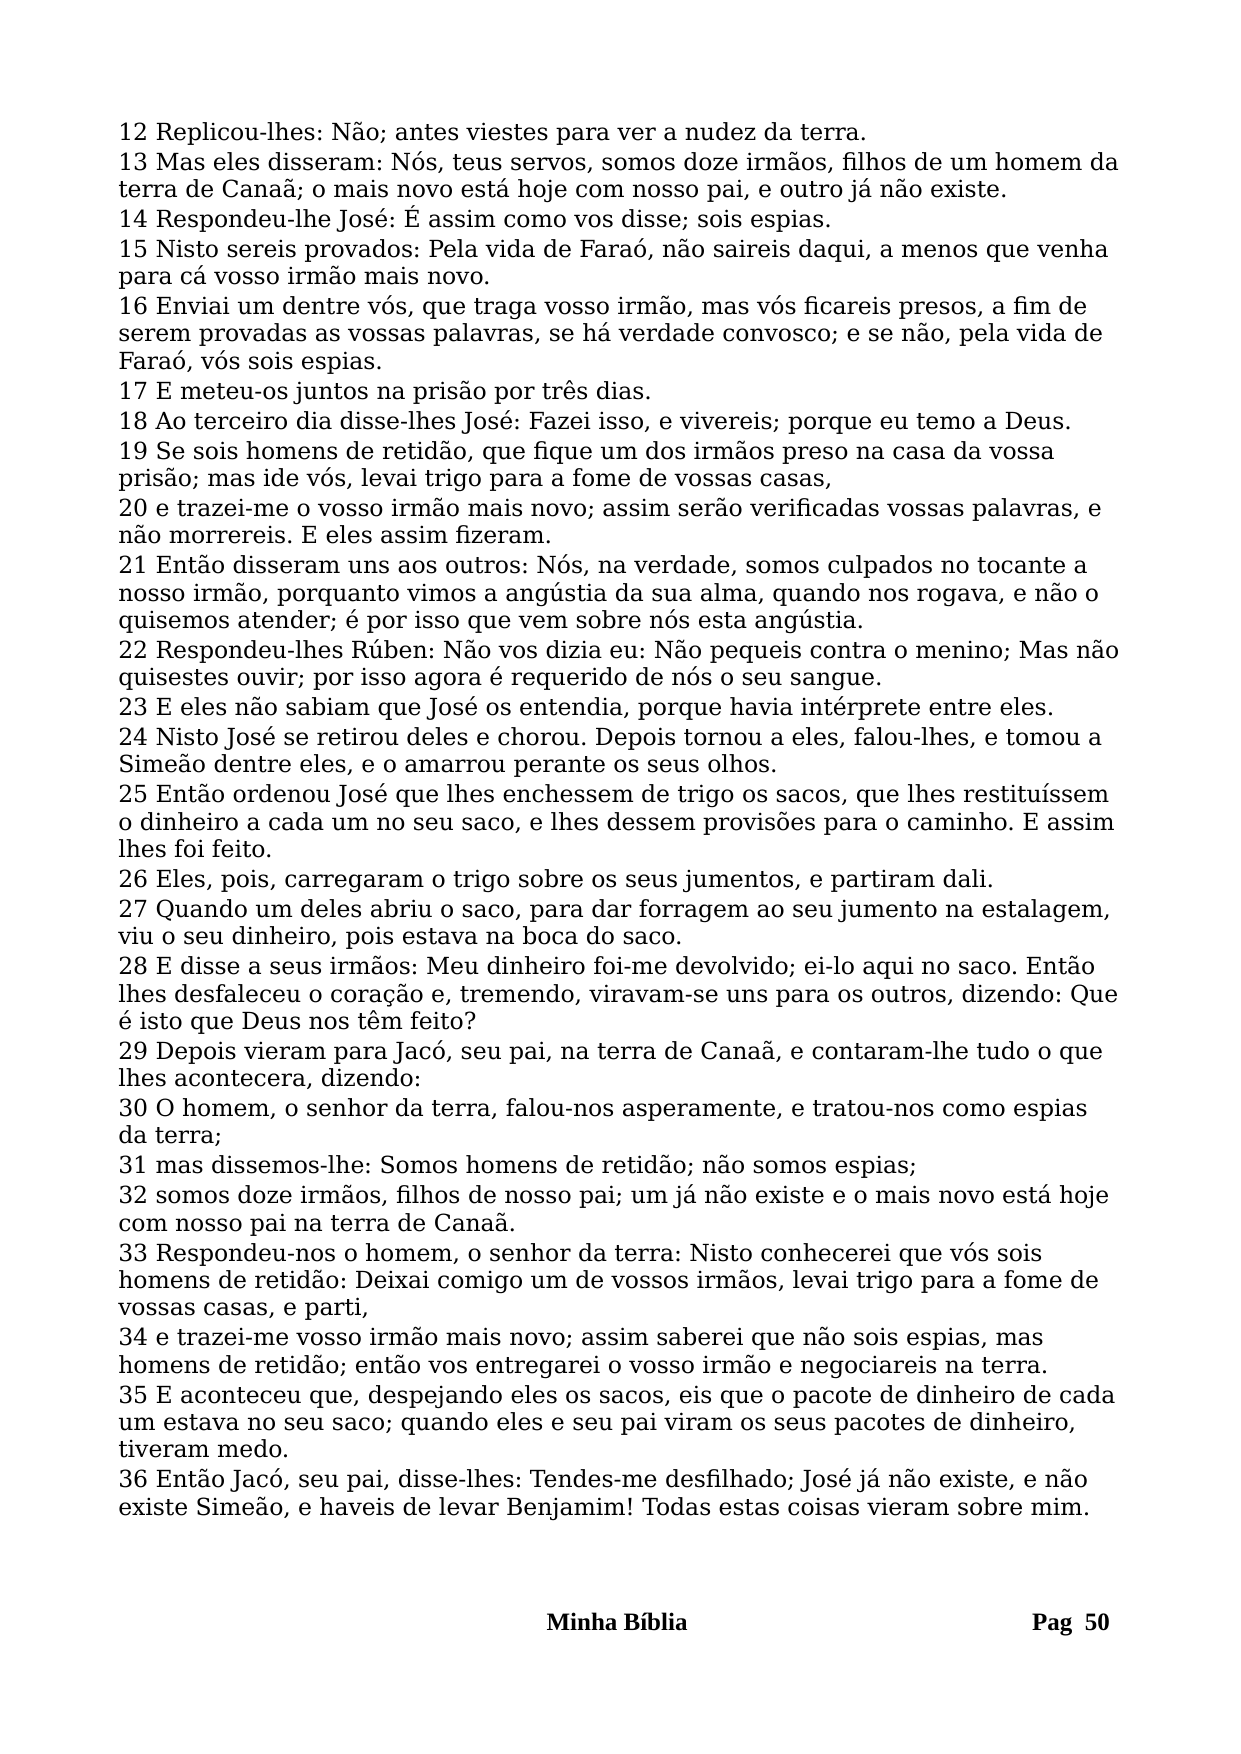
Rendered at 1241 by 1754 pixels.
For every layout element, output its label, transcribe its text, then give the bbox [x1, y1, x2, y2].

text 30 O homem, o senhor da terra, falou-nos asperamente, e tratou-nos como espias da terra; [118, 1095, 1122, 1149]
text 27 Quando um deles abriu o saco, para dar forragem ao seu jumento na estalagem, viu o seu dinheiro, pois estava na boca do saco. [118, 896, 1122, 950]
text 33 Respondeu-nos o homem, o senhor da terra: Nisto conhecerei que vós sois homens de retidão: Deixai comigo um de vossos irmãos, levai trigo para a fome de vossas casas, e parti, [118, 1239, 1122, 1321]
text 15 Nisto sereis provados: Pela vida de Faraó, não saireis daqui, a menos que venha para cá vosso irmão mais novo. [118, 235, 1122, 290]
text 34 e trazei-me vosso irmão mais novo; assim saberei que não sois espias, mas homens de retidão; então vos entregarei o vosso irmão e negociareis na terra. [118, 1324, 1122, 1378]
text 23 E eles não sabiam que José os entendia, porque havia intérprete entre eles. [118, 694, 1122, 721]
text 24 Nisto José se retirou deles e chorou. Depois tornou a eles, falou-lhes, e tomou a Simeão dentre eles, e o amarrou perante os seus olhos. [118, 724, 1122, 778]
text 12 Replicou-lhes: Não; antes viestes para ver a nudez da terra. [118, 118, 1122, 145]
text 35 E aconteceu que, despejando eles os sacos, eis que o pacote de dinheiro de cada um estava no seu saco; quando eles e seu pai viram os seus pacotes de dinheiro, tiveram medo. [118, 1381, 1122, 1463]
text 20 e trazei-me o vosso irmão mais novo; assim serão verificadas vossas palavras, e não morrereis. E eles assim fizeram. [118, 494, 1122, 549]
text 31 mas dissemos-lhe: Somos homens de retidão; não somos espias; [118, 1152, 1122, 1179]
text 18 Ao terceiro dia disse-lhes José: Fazei isso, e vivereis; porque eu temo a Deus. [118, 407, 1122, 434]
text 32 somos doze irmãos, filhos de nosso pai; um já não existe e o mais novo está hoje com nosso pai na terra de Canaã. [118, 1182, 1122, 1237]
text 25 Então ordenou José que lhes enchessem de trigo os sacos, que lhes restituíssem o dinheiro a cada um no seu saco, e lhes dessem provisões para o caminho. E assim lhes foi feito. [118, 781, 1122, 863]
text 28 E disse a seus irmãos: Meu dinheiro foi-me devolvido; ei-lo aqui no saco. Então lhes desfaleceu o coração e, tremendo, viravam-se uns para os outros, dizendo: Que é isto que Deus nos têm feito? [118, 953, 1122, 1035]
text 17 E meteu-os juntos na prisão por três dias. [118, 377, 1122, 404]
text 19 Se sois homens de retidão, que fique um dos irmãos preso na casa da vossa prisão; mas ide vós, levai trigo para a fome de vossas casas, [118, 437, 1122, 492]
text 14 Respondeu-lhe José: É assim como vos disse; sois espias. [118, 205, 1122, 233]
text 29 Depois vieram para Jacó, seu pai, na terra de Canaã, e contaram-lhe tudo o que lhes acontecera, dizendo: [118, 1037, 1122, 1092]
text 16 Enviai um dentre vós, que traga vosso irmão, mas vós ficareis presos, a fim de serem provadas as vossas palavras, se há verdade convosco; e se não, pela vida de Faraó, vós sois espias. [118, 293, 1122, 374]
text 21 Então disseram uns aos outros: Nós, na verdade, somos culpados no tocante a nosso irmão, porquanto vimos a angústia da sua alma, quando nos rogava, e não o quisemos atender; é por isso que vem sobre nós esta angústia. [118, 552, 1122, 634]
text 36 Então Jacó, seu pai, disse-lhes: Tendes-me desfilhado; José já não existe, e não existe Simeão, e haveis de levar Benjamim! Todas estas coisas vieram sobre mim. [118, 1466, 1122, 1520]
text 26 Eles, pois, carregaram o trigo sobre os seus jumentos, e partiram dali. [118, 866, 1122, 893]
text 13 Mas eles disseram: Nós, teus servos, somos doze irmãos, filhos de um homem da terra de Canaã; o mais novo está hoje com nosso pai, e outro já não existe. [118, 148, 1122, 203]
text 22 Respondeu-lhes Rúben: Não vos dizia eu: Não pequeis contra o menino; Mas não quisestes ouvir; por isso agora é requerido de nós o seu sangue. [118, 636, 1122, 691]
